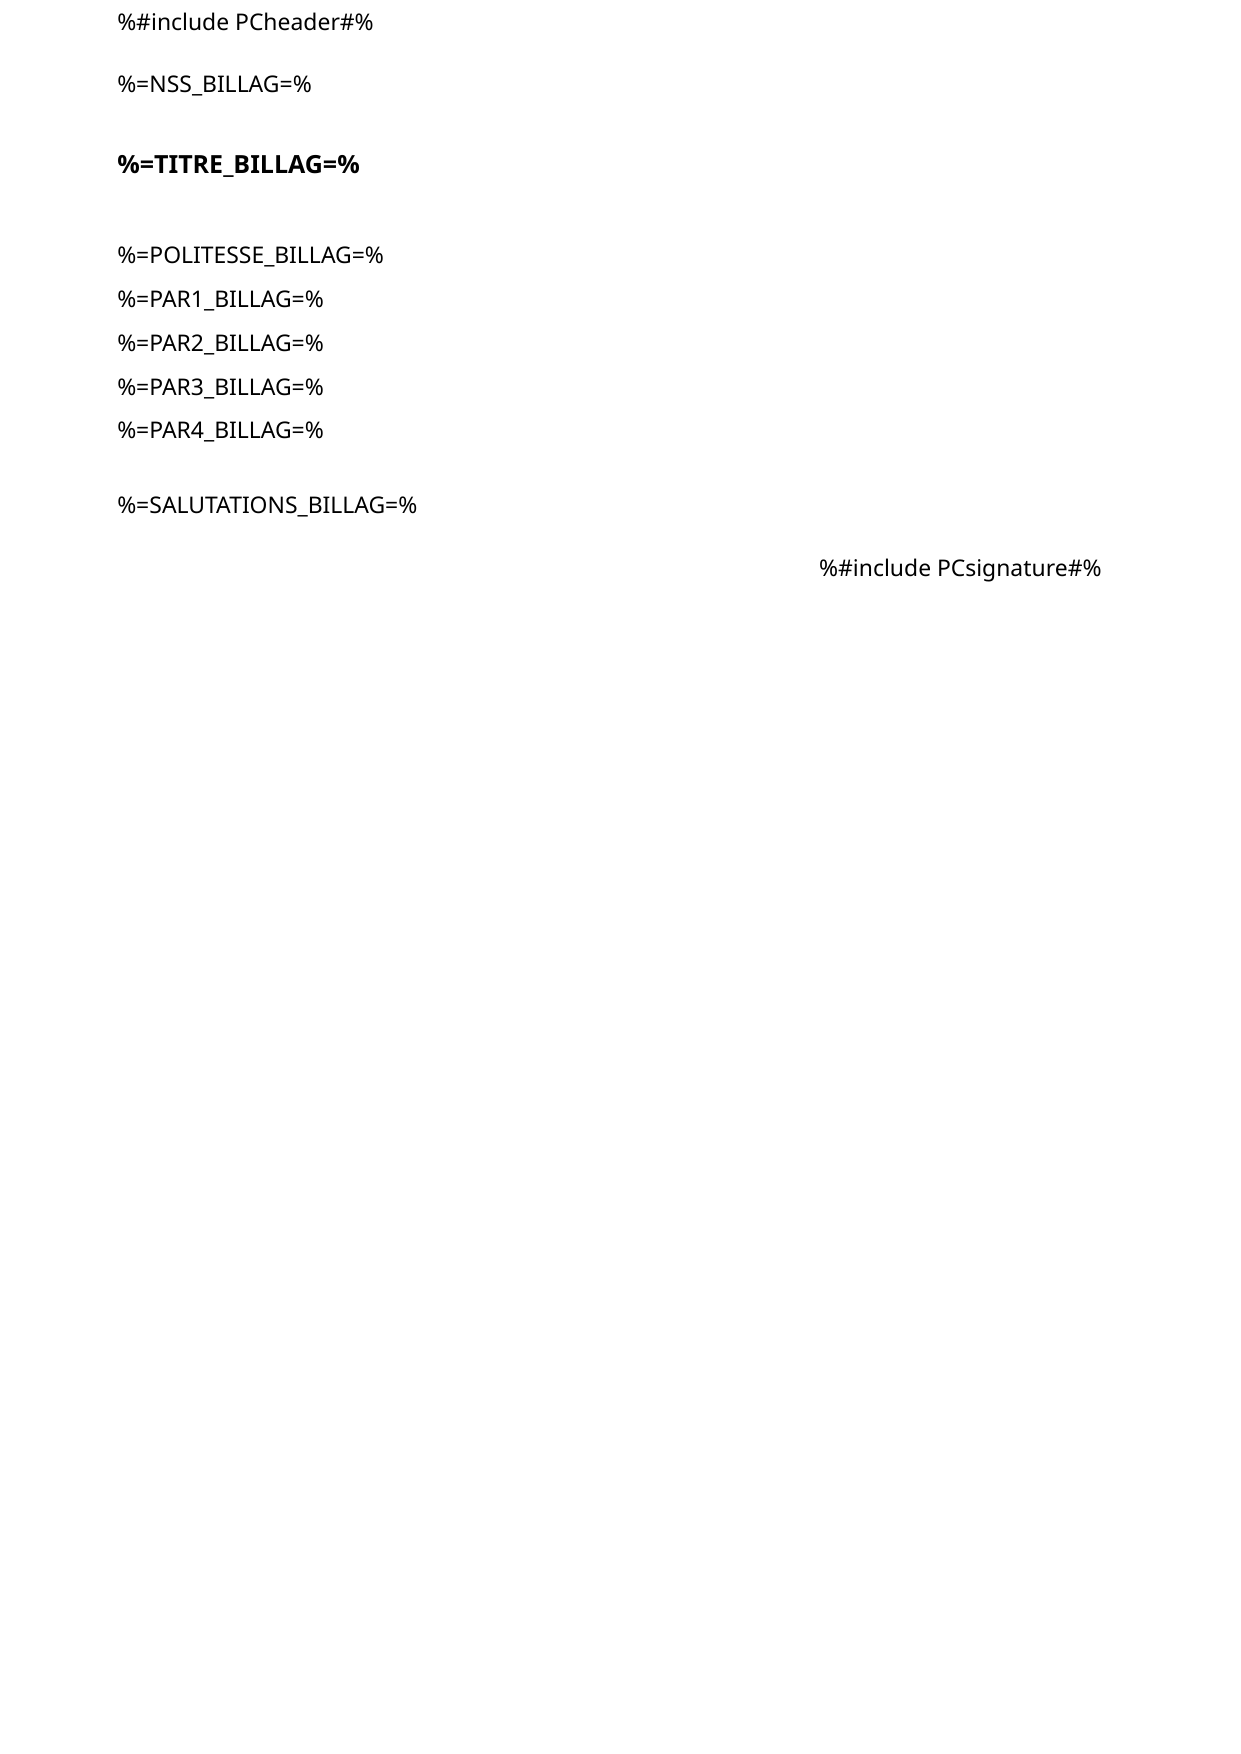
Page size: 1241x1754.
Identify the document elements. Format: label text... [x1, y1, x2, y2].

text %=POLITESSE_BILLAG=% [117, 239, 1101, 271]
text %=TITRE_BILLAG=% [117, 146, 1101, 180]
text %#include PCsignature#% [117, 552, 1101, 583]
text %=PAR1_BILLAG=% [117, 283, 1101, 314]
text %=NSS_BILLAG=% [117, 68, 1101, 100]
text %=PAR4_BILLAG=% [117, 414, 1101, 446]
text %#include PCheader#% [117, 6, 1101, 37]
text %=PAR2_BILLAG=% [117, 327, 1101, 358]
text %=PAR3_BILLAG=% [117, 371, 1101, 402]
text %=SALUTATIONS_BILLAG=% [117, 489, 1101, 521]
